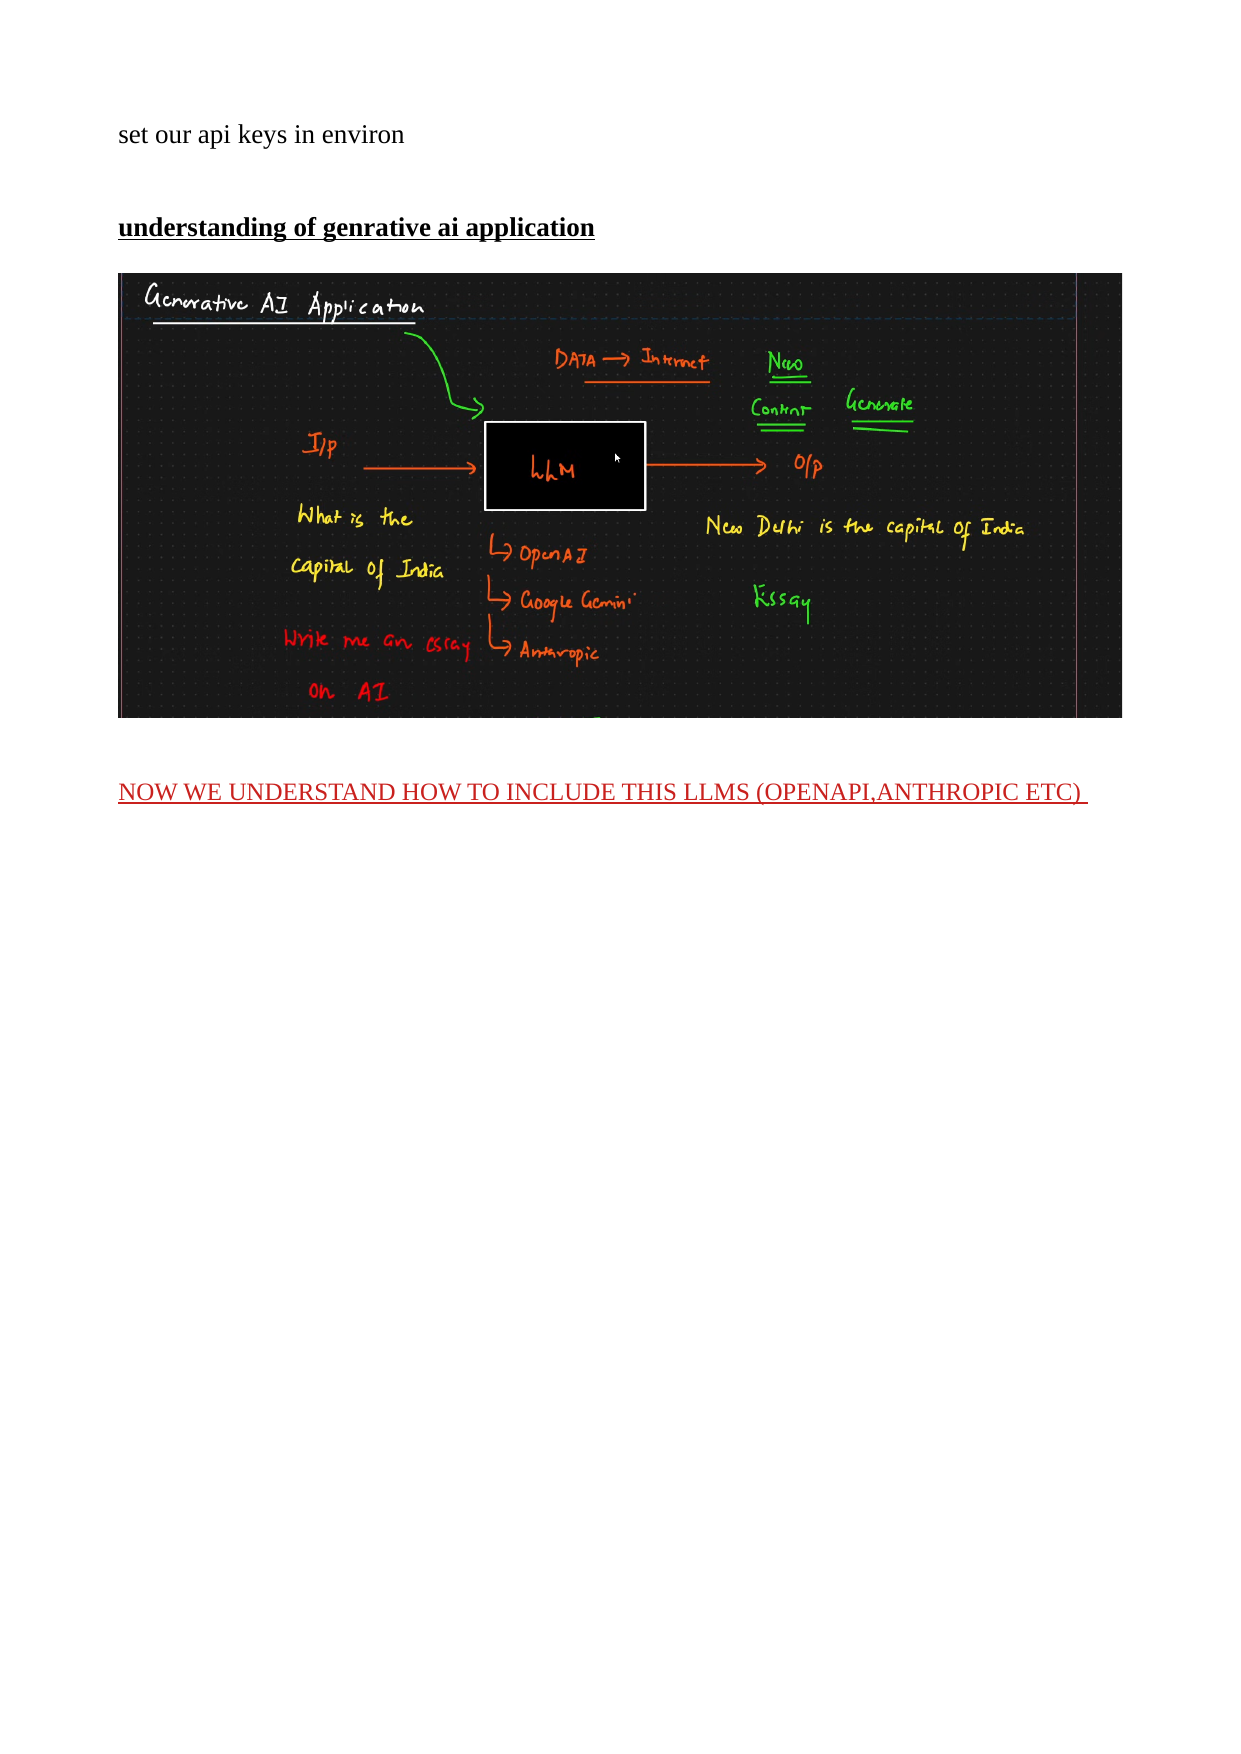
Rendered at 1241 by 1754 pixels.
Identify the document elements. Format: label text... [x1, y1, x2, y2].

picture [118, 273, 1123, 718]
text NOW WE UNDERSTAND HOW TO INCLUDE THIS LLMS (OPENAPI,ANTHROPIC ETC) [118, 777, 1122, 806]
text set our api keys in environ [118, 118, 1122, 149]
text understanding of genrative ai application [118, 212, 1122, 243]
